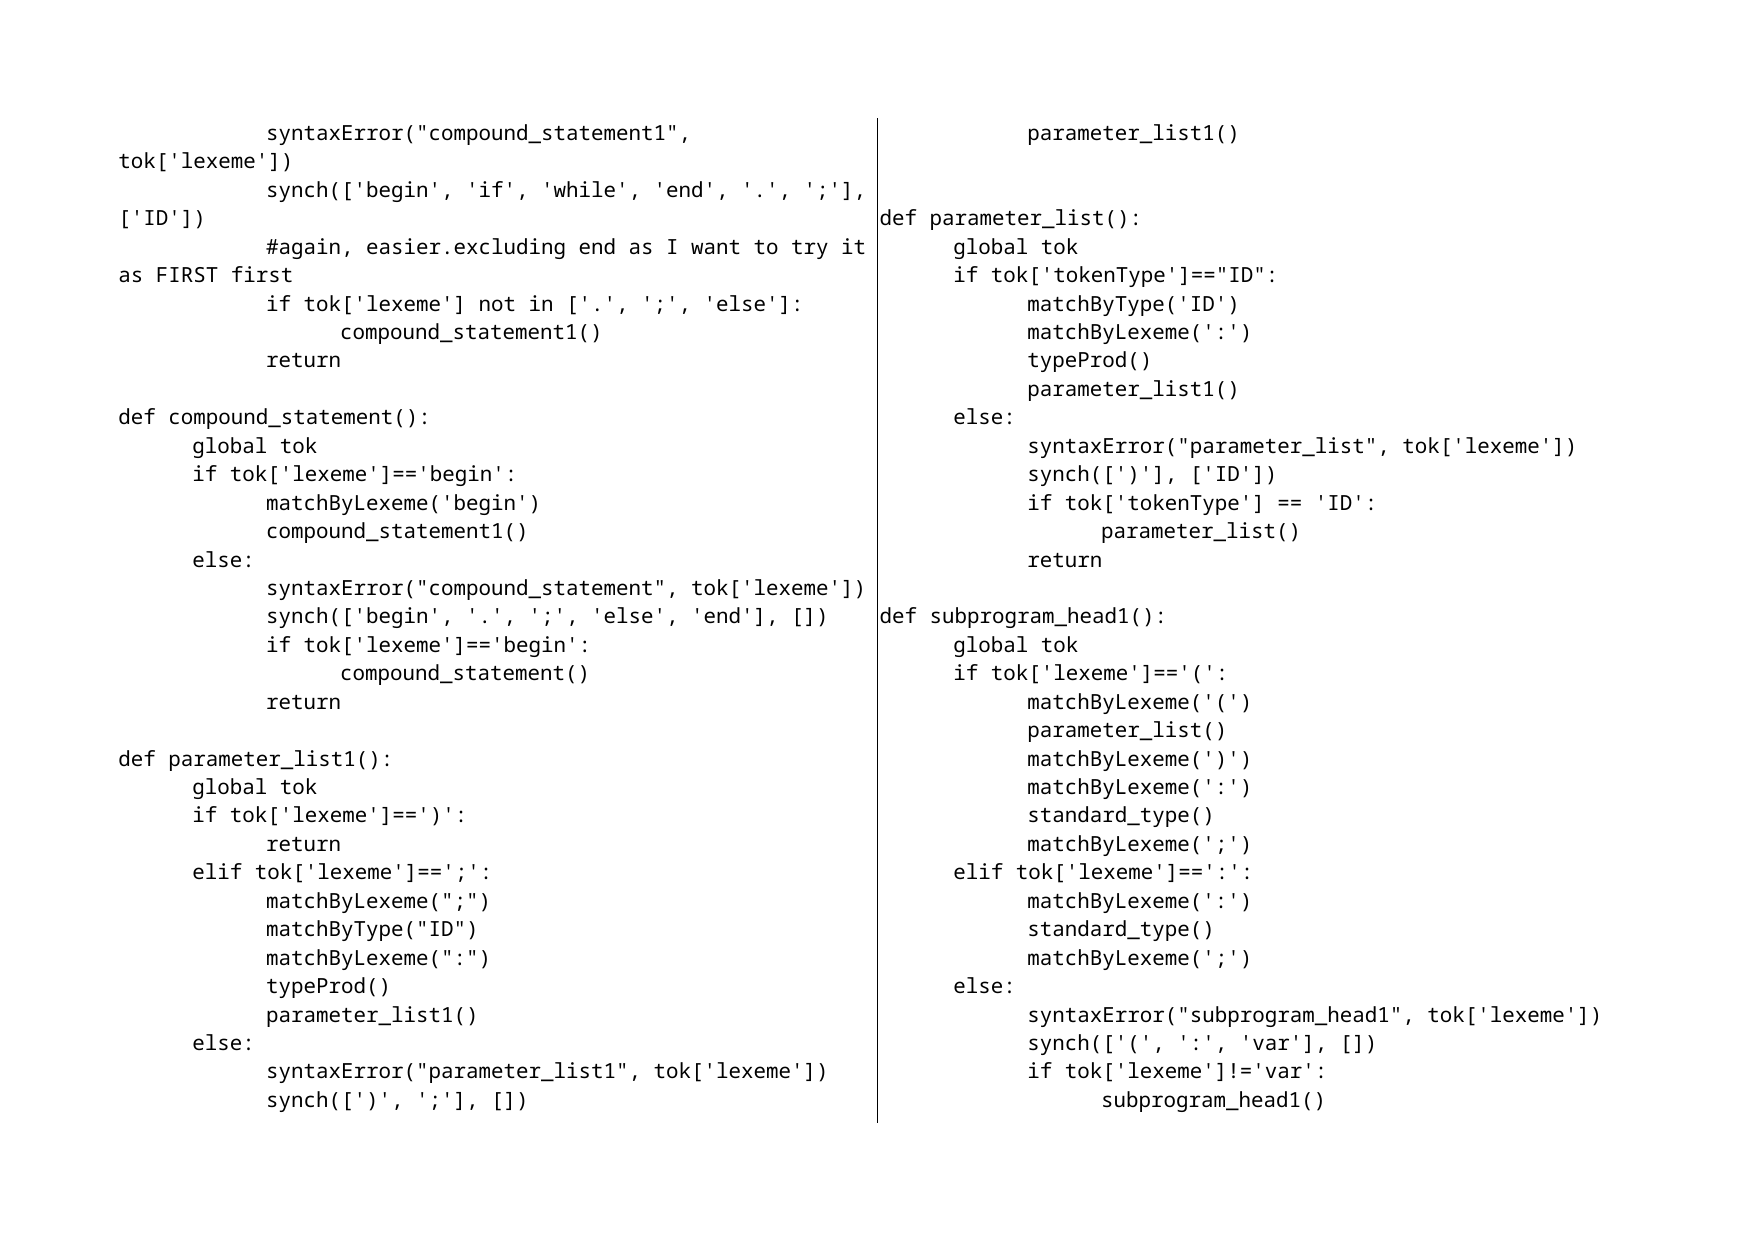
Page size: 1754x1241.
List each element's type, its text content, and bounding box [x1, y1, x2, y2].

text return [118, 346, 875, 374]
text syntaxError("subprogram_head1", tok['lexeme']) [879, 1000, 1636, 1028]
text standard_type() [879, 914, 1636, 943]
text matchByLexeme(';') [879, 829, 1636, 857]
text if tok['tokenType']=="ID": [879, 260, 1636, 289]
text matchByLexeme(";") [118, 886, 875, 914]
text matchByType('ID') [879, 289, 1636, 317]
text synch([')', ';'], []) [118, 1085, 875, 1113]
text synch([')'], ['ID']) [879, 459, 1636, 488]
text def parameter_list1(): [118, 744, 875, 772]
text return [118, 829, 875, 857]
text parameter_list() [879, 516, 1636, 545]
text synch(['(', ':', 'var'], []) [879, 1028, 1636, 1057]
text if tok['lexeme']==')': [118, 801, 875, 829]
text standard_type() [879, 801, 1636, 829]
text elif tok['lexeme']==';': [118, 857, 875, 886]
text return [118, 687, 875, 715]
text syntaxError("parameter_list", tok['lexeme']) [879, 431, 1636, 459]
text global tok [879, 630, 1636, 658]
text synch(['begin', 'if', 'while', 'end', '.', ';'], ['ID']) [118, 175, 875, 232]
text parameter_list1() [879, 118, 1636, 147]
text else: [879, 971, 1636, 1000]
text matchByLexeme('begin') [118, 488, 875, 516]
text matchByLexeme(":") [118, 943, 875, 971]
text global tok [118, 772, 875, 801]
text #again, easier.excluding end as I want to try it as FIRST first [118, 232, 875, 289]
text matchByLexeme(':') [879, 772, 1636, 801]
text global tok [879, 232, 1636, 260]
text parameter_list() [879, 715, 1636, 744]
text global tok [118, 431, 875, 459]
text else: [879, 402, 1636, 431]
text compound_statement1() [118, 516, 875, 545]
text matchByLexeme(':') [879, 886, 1636, 914]
text syntaxError("compound_statement1", tok['lexeme']) [118, 118, 875, 175]
text else: [118, 545, 875, 573]
text compound_statement1() [118, 317, 875, 346]
text def subprogram_head1(): [879, 602, 1636, 630]
text if tok['lexeme']=='(': [879, 658, 1636, 687]
text synch(['begin', '.', ';', 'else', 'end'], []) [118, 602, 875, 630]
text def compound_statement(): [118, 402, 875, 431]
text if tok['lexeme'] not in ['.', ';', 'else']: [118, 289, 875, 317]
text else: [118, 1028, 875, 1057]
text if tok['tokenType'] == 'ID': [879, 488, 1636, 516]
text typeProd() [118, 971, 875, 1000]
text compound_statement() [118, 658, 875, 687]
text syntaxError("parameter_list1", tok['lexeme']) [118, 1057, 875, 1085]
text matchByType("ID") [118, 914, 875, 943]
text syntaxError("compound_statement", tok['lexeme']) [118, 573, 875, 602]
text parameter_list1() [879, 374, 1636, 402]
text def parameter_list(): [879, 203, 1636, 232]
text subprogram_head1() [879, 1085, 1636, 1113]
text matchByLexeme('(') [879, 687, 1636, 715]
text elif tok['lexeme']==':': [879, 857, 1636, 886]
text parameter_list1() [118, 1000, 875, 1028]
text return [879, 545, 1636, 573]
text if tok['lexeme']!='var': [879, 1057, 1636, 1085]
text matchByLexeme(';') [879, 943, 1636, 971]
text matchByLexeme(')') [879, 744, 1636, 772]
text matchByLexeme(':') [879, 317, 1636, 346]
text if tok['lexeme']=='begin': [118, 459, 875, 488]
text if tok['lexeme']=='begin': [118, 630, 875, 658]
text typeProd() [879, 346, 1636, 374]
